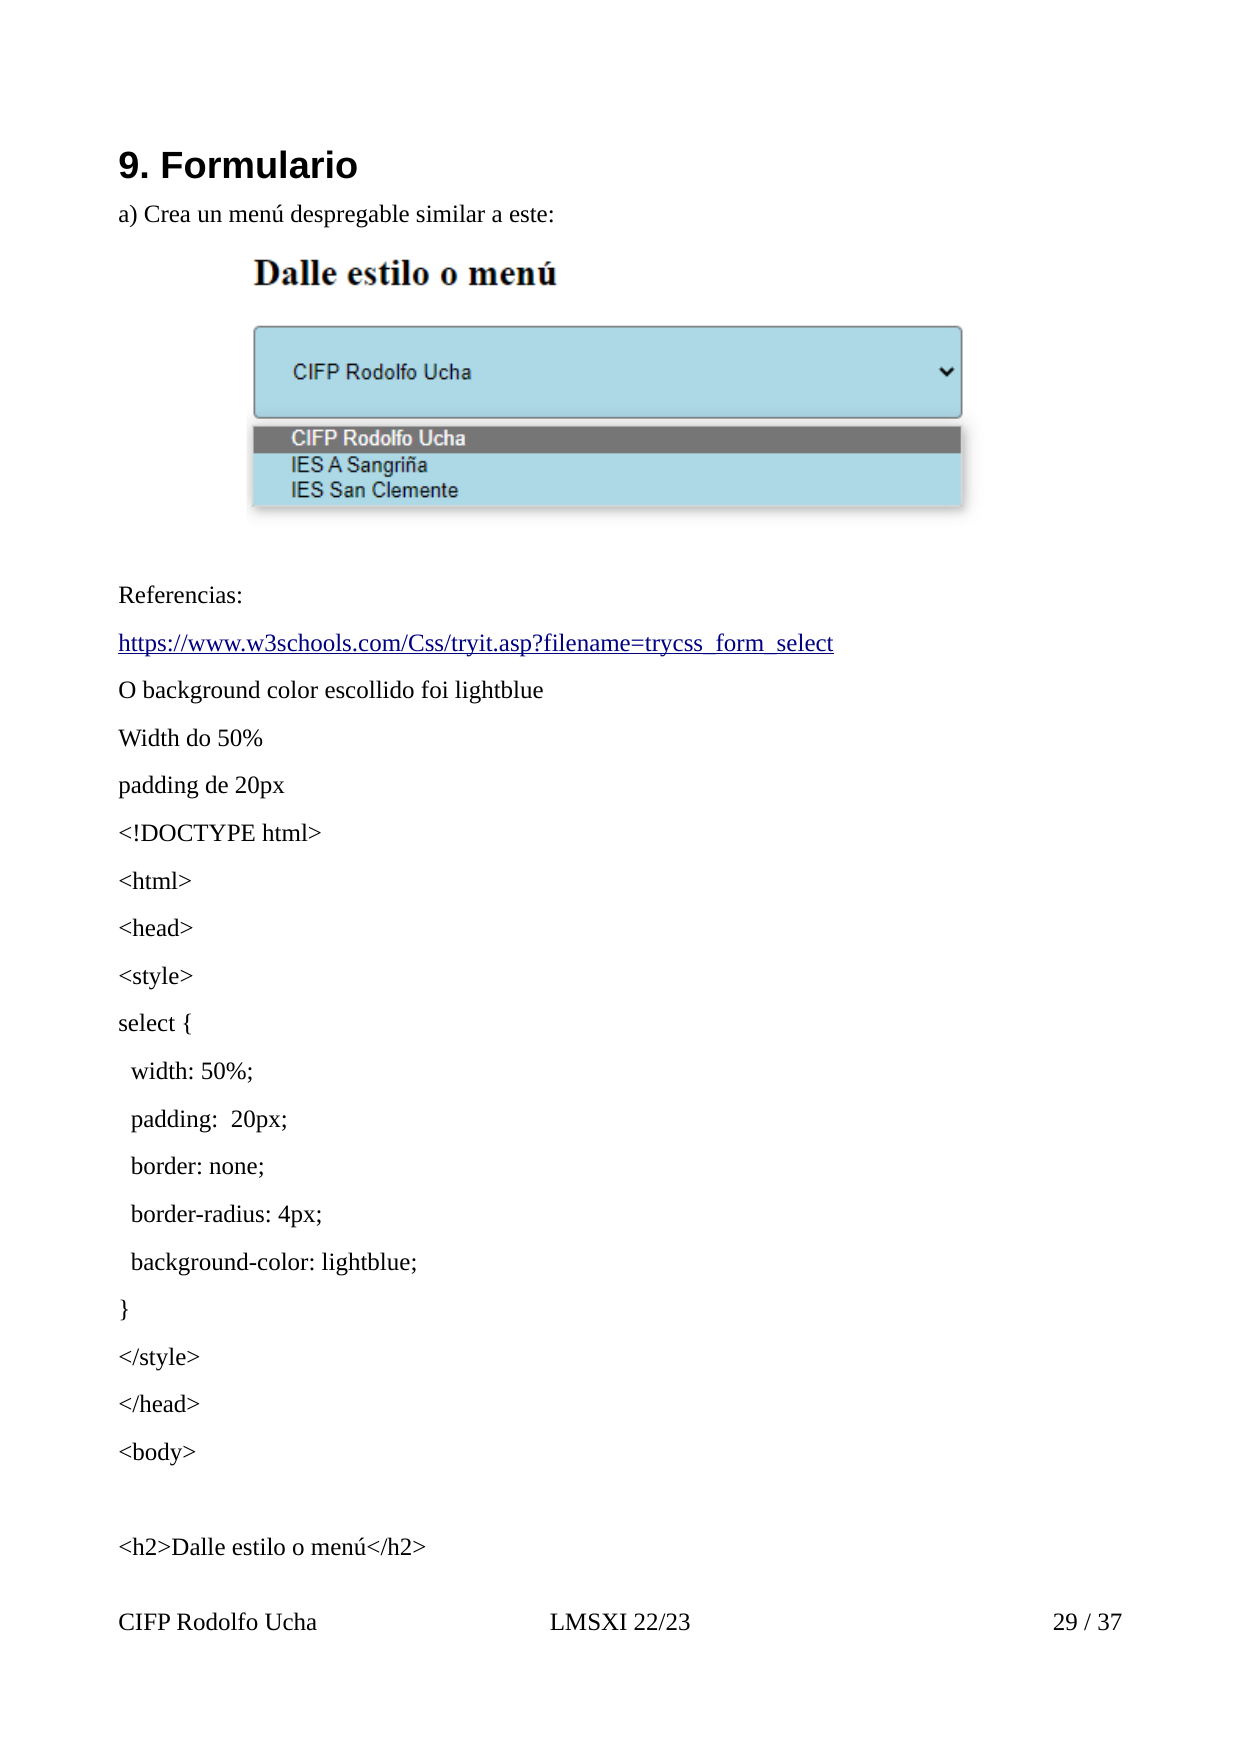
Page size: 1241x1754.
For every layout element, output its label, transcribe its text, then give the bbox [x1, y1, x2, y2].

text <!DOCTYPE html> [118, 818, 1122, 847]
text </head> [118, 1389, 1122, 1418]
subtitle 9. Formulario [118, 143, 1122, 187]
text <html> [118, 866, 1122, 894]
text width: 50%; [118, 1056, 1122, 1085]
text <body> [118, 1437, 1122, 1466]
text <style> [118, 961, 1122, 990]
text } [118, 1294, 1122, 1323]
text <head> [118, 913, 1122, 942]
text a) Crea un menú despregable similar a este: [118, 199, 1122, 228]
text O background color escollido foi lightblue [118, 675, 1122, 704]
text <h2>Dalle estilo o menú</h2> [118, 1532, 1122, 1561]
text padding de 20px [118, 771, 1122, 799]
text </style> [118, 1342, 1122, 1371]
text padding: 20px; [118, 1104, 1122, 1132]
text select { [118, 1008, 1122, 1037]
text https://www.w3schools.com/Css/tryit.asp?filename=trycss_form_select [118, 628, 1122, 656]
text border-radius: 4px; [118, 1199, 1122, 1228]
text Width do 50% [118, 723, 1122, 752]
text background-color: lightblue; [118, 1247, 1122, 1275]
text Referencias: [118, 580, 1122, 609]
picture [246, 246, 994, 529]
text border: none; [118, 1151, 1122, 1180]
